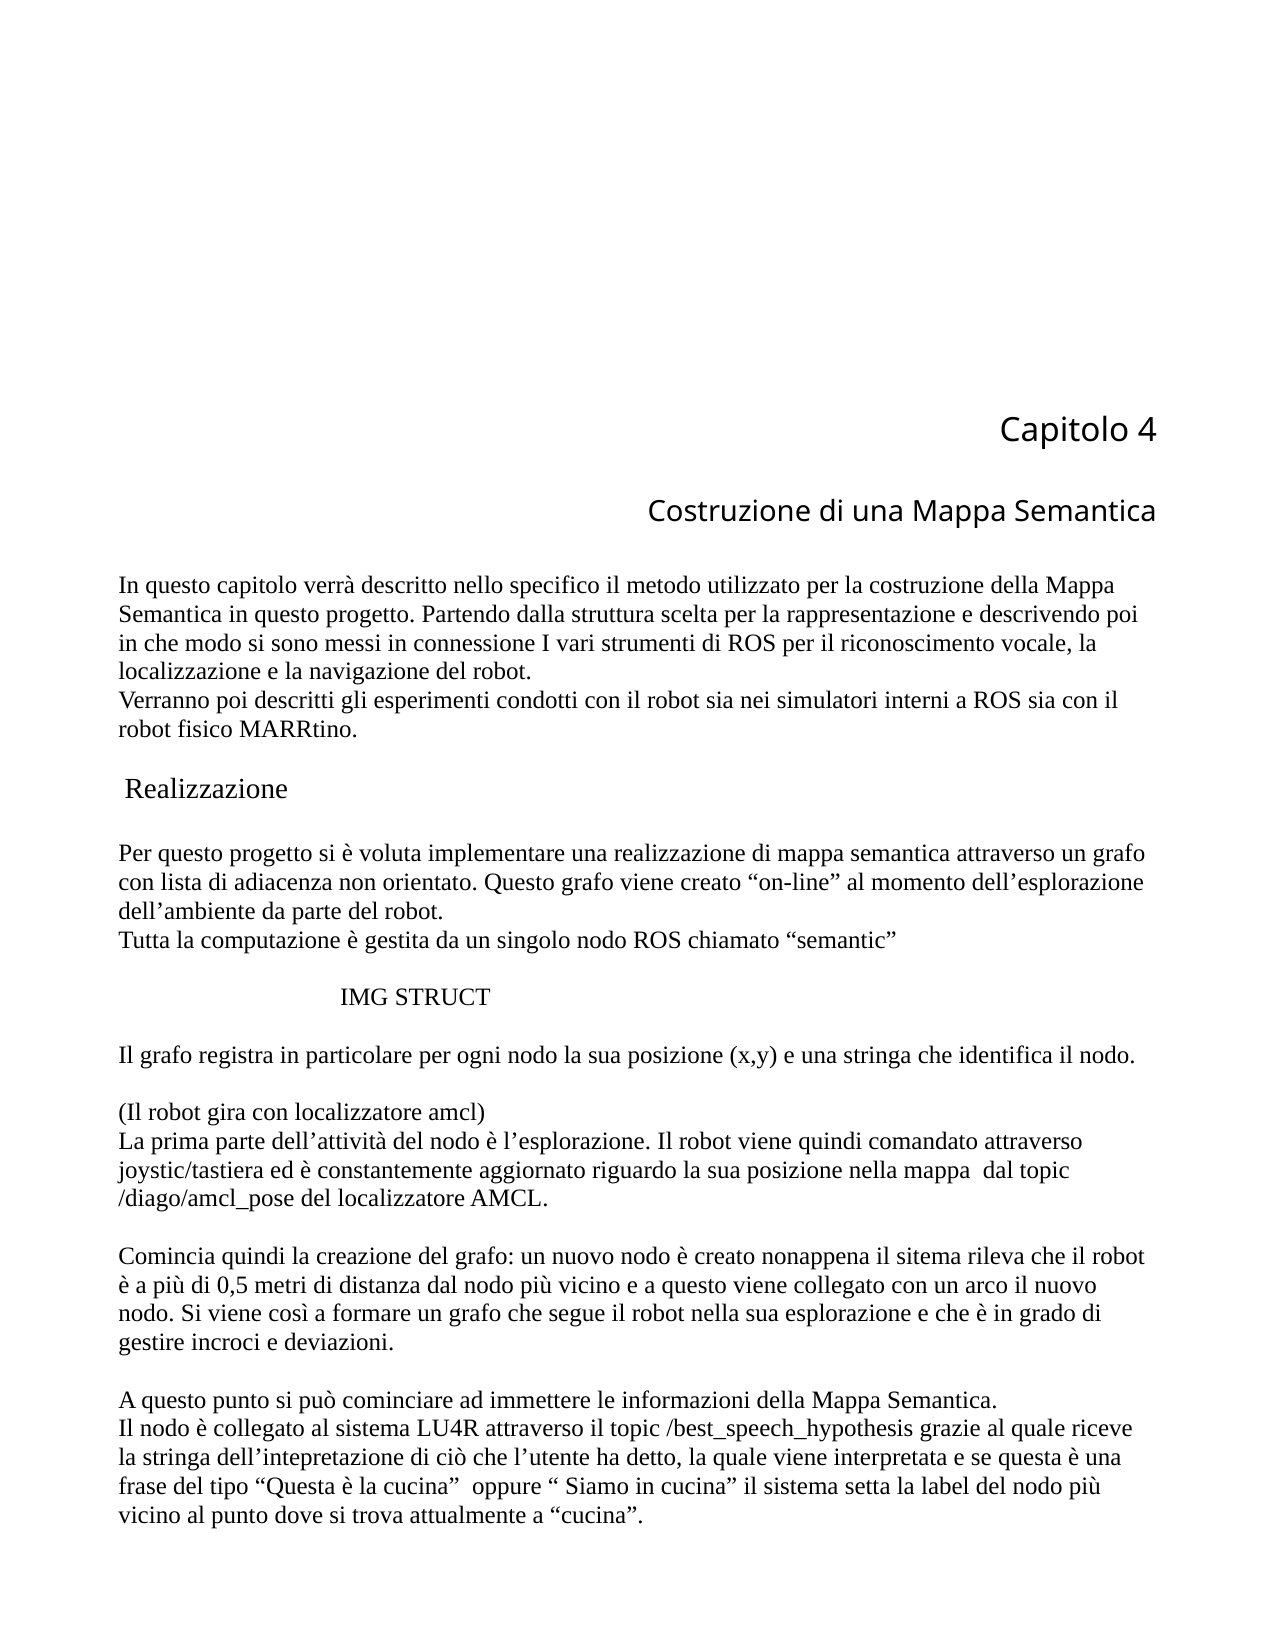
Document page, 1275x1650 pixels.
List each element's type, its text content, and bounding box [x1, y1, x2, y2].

text Per questo progetto si è voluta implementare una realizzazione di mappa semantica attraverso un grafo con lista di adiacenza non orientato. Questo grafo viene creato “on-line” al momento dell’esplorazione dell’ambiente da parte del robot. [118, 838, 1157, 925]
text Realizzazione [118, 771, 1157, 805]
text In questo capitolo verrà descritto nello specifico il metodo utilizzato per la costruzione della Mappa Semantica in questo progetto. Partendo dalla struttura scelta per la rappresentazione e descrivendo poi in che modo si sono messi in connessione I vari strumenti di ROS per il riconoscimento vocale, la localizzazione e la navigazione del robot. [118, 570, 1157, 685]
text IMG STRUCT [118, 982, 1157, 1011]
text Verranno poi descritti gli esperimenti condotti con il robot sia nei simulatori interni a ROS sia con il robot fisico MARRtino. [118, 685, 1157, 743]
text Costruzione di una Mappa Semantica [118, 491, 1157, 530]
text A questo punto si può cominciare ad immettere le informazioni della Mappa Semantica. [118, 1385, 1157, 1413]
text Comincia quindi la creazione del grafo: un nuovo nodo è creato nonappena il sitema rileva che il robot è a più di 0,5 metri di distanza dal nodo più vicino e a questo viene collegato con un arco il nuovo nodo. Si viene così a formare un grafo che segue il robot nella sua esplorazione e che è in grado di gestire incroci e deviazioni. [118, 1241, 1157, 1356]
text La prima parte dell’attività del nodo è l’esplorazione. Il robot viene quindi comandato attraverso joystic/tastiera ed è constantemente aggiornato riguardo la sua posizione nella mappa dal topic /diago/amcl_pose del localizzatore AMCL. [118, 1126, 1157, 1212]
text Tutta la computazione è gestita da un singolo nodo ROS chiamato “semantic” [118, 925, 1157, 953]
text (Il robot gira con localizzatore amcl) [118, 1097, 1157, 1126]
text Capitolo 4 [118, 406, 1157, 451]
text Il grafo registra in particolare per ogni nodo la sua posizione (x,y) e una stringa che identifica il nodo. [118, 1040, 1157, 1068]
text Il nodo è collegato al sistema LU4R attraverso il topic /best_speech_hypothesis grazie al quale riceve la stringa dell’intepretazione di ciò che l’utente ha detto, la quale viene interpretata e se questa è una frase del tipo “Questa è la cucina” oppure “ Siamo in cucina” il sistema setta la label del nodo più vicino al punto dove si trova attualmente a “cucina”. [118, 1413, 1157, 1528]
